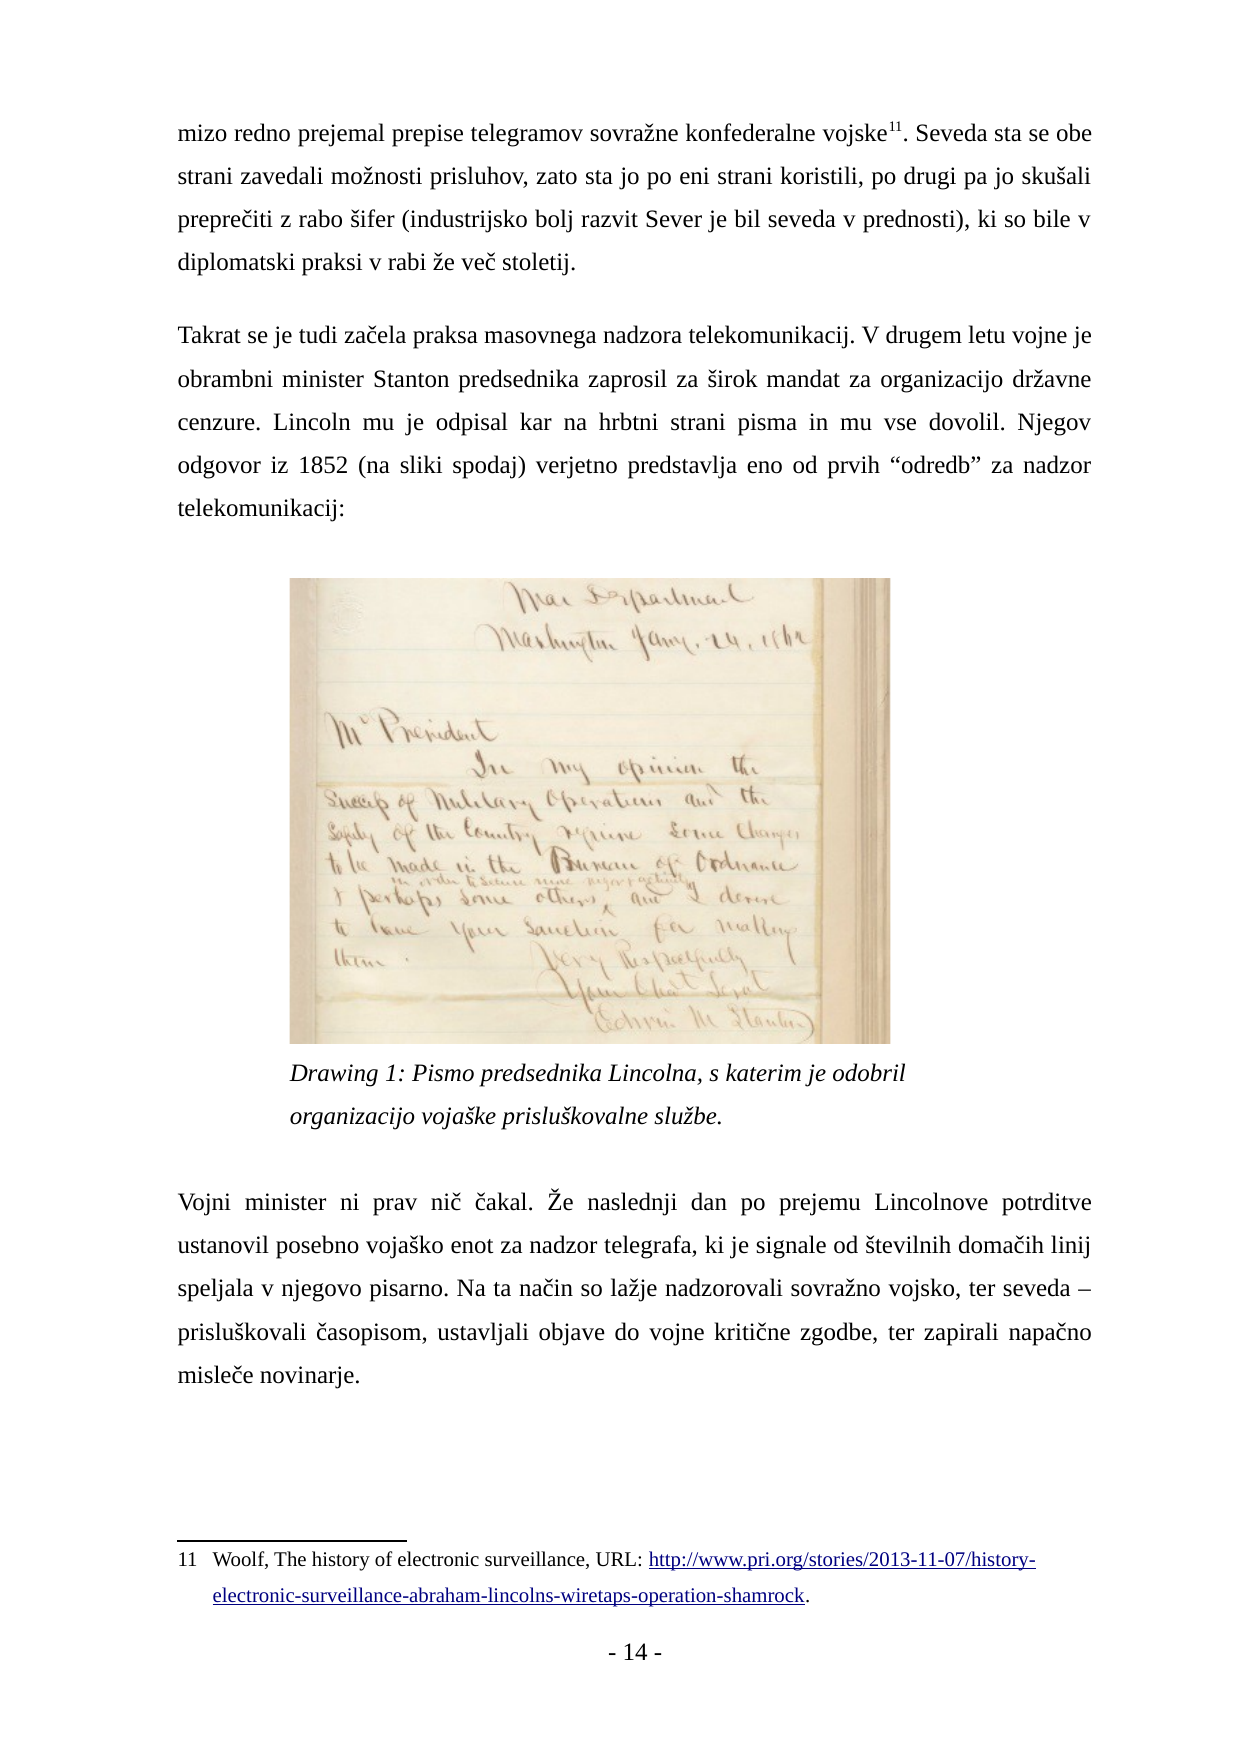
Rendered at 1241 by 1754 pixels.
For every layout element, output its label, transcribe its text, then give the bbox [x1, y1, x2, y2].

text Woolf, The history of electronic surveillance, URL: http://www.pri.org/stories/2013-11-07/history-electronic-surveillance-abraham-lincolns-wiretaps-operation-shamrock. [177, 1547, 1093, 1607]
text Takrat se je tudi začela praksa masovnega nadzora telekomunikacij. V drugem letu vojne je obrambni minister Stanton predsednika zaprosil za širok mandat za organizacijo državne cenzure. Lincoln mu je odpisal kar na hrbtni strani pisma in mu vse dovolil. Njegov odgovor iz 1852 (na sliki spodaj) verjetno predstavlja eno od prvih “odredb” za nadzor telekomunikacij: [177, 321, 1093, 522]
picture [289, 578, 891, 1044]
text Vojni minister ni prav nič čakal. Že naslednji dan po prejemu Lincolnove potrditve ustanovil posebno vojaško enot za nadzor telegrafa, ki je signale od številnih domačih linij speljala v njegovo pisarno. Na ta način so lažje nadzorovali sovražno vojsko, ter seveda – prisluškovali časopisom, ustavljali objave do vojne kritične zgodbe, ter zapirali napačno misleče novinarje. [177, 1187, 1093, 1388]
text mizo redno prejemal prepise telegramov sovražne konfederalne vojske. Seveda sta se obe strani zavedali možnosti prisluhov, zato sta jo po eni strani koristili, po drugi pa jo skušali preprečiti z rabo šifer (industrijsko bolj razvit Sever je bil seveda v prednosti), ki so bile v diplomatski praksi v rabi že več stoletij. [177, 118, 1093, 276]
text Drawing 1: Pismo predsednika Lincolna, s katerim je odobril organizacijo vojaške prisluškovalne službe. [289, 579, 980, 1130]
